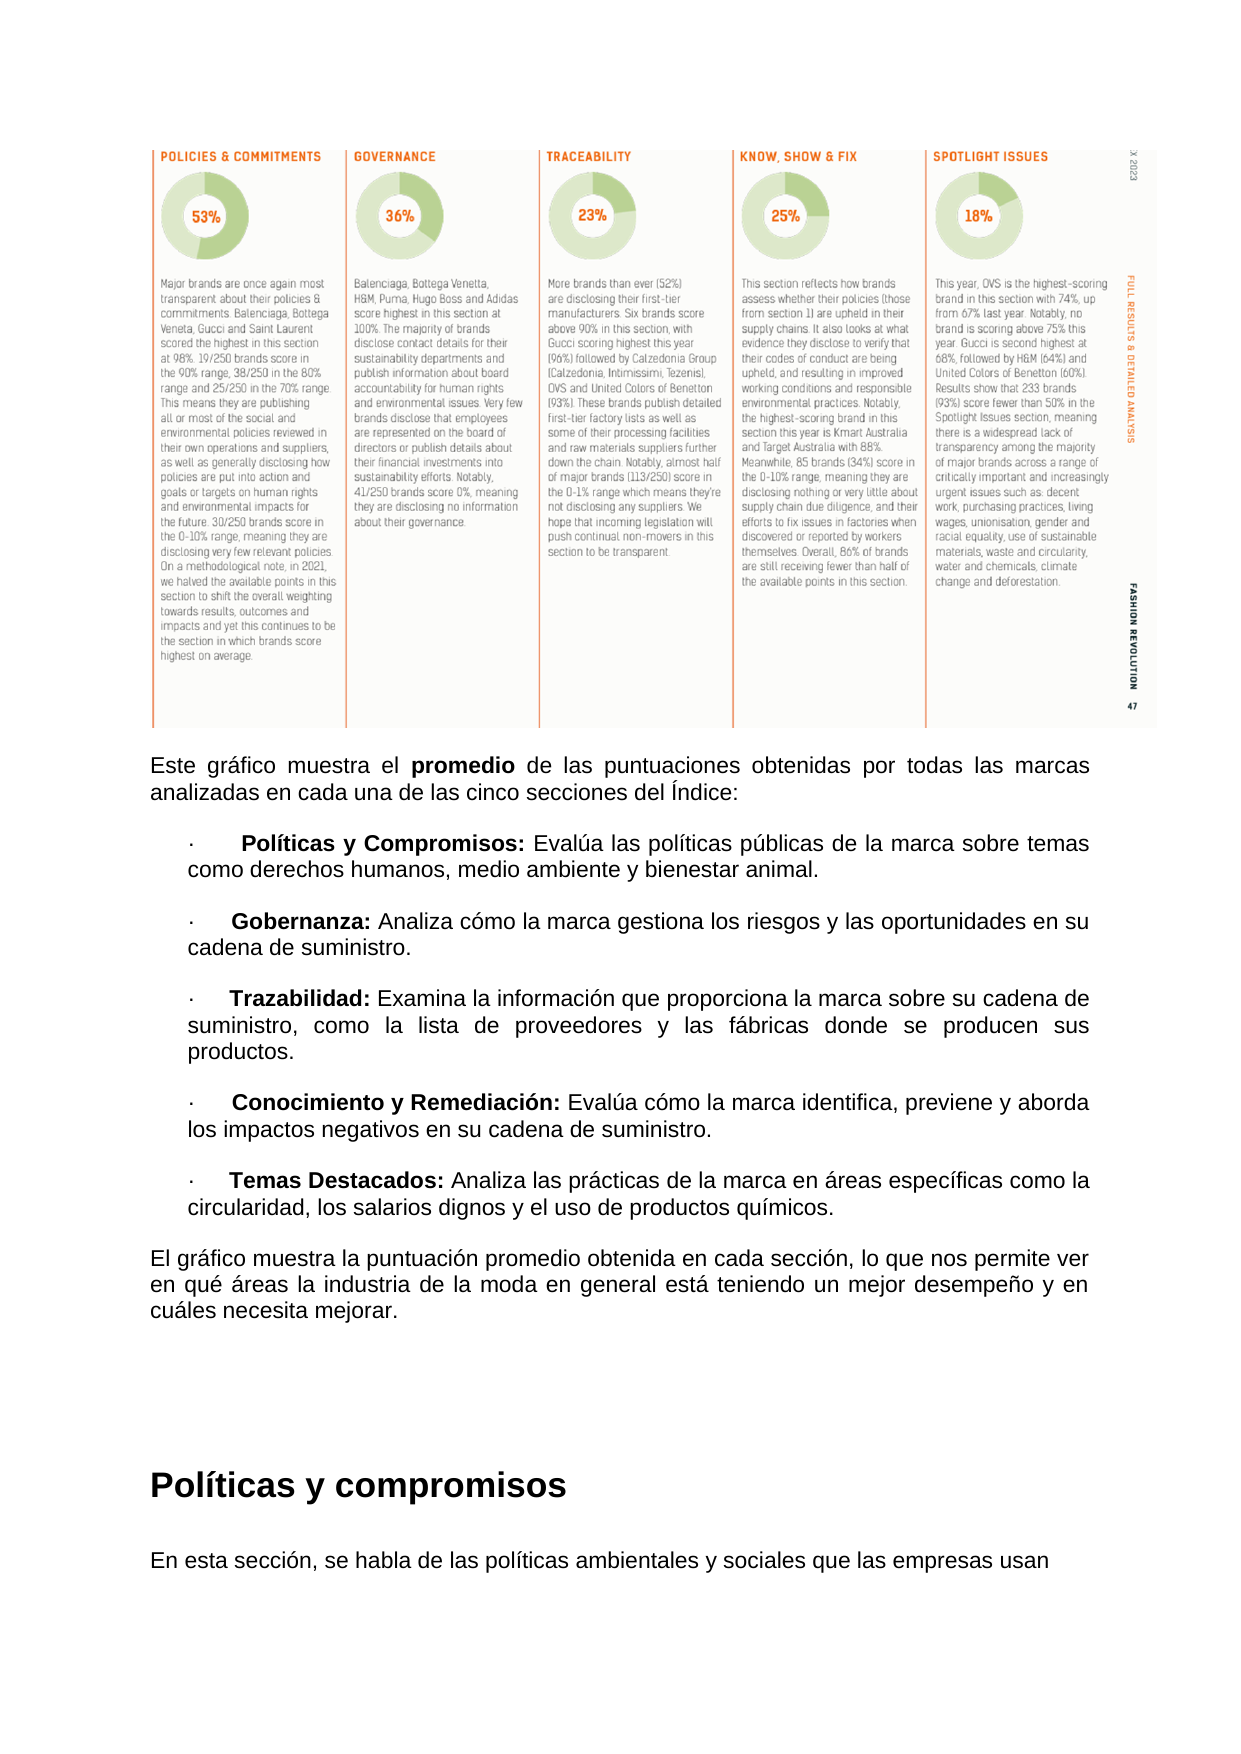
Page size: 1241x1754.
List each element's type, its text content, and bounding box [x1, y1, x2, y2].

text Este gráfico muestra el promedio de las puntuaciones obtenidas por todas las marcas analizadas en cada una de las cinco secciones del Índice: [150, 752, 1090, 805]
text · Temas Destacados: Analiza las prácticas de la marca en áreas específicas como la circularidad, los salarios dignos y el uso de productos químicos. [187, 1167, 1090, 1220]
text El gráfico muestra la puntuación promedio obtenida en cada sección, lo que nos permite ver en qué áreas la industria de la moda en general está teniendo un mejor desempeño y en cuáles necesita mejorar. [150, 1245, 1090, 1324]
text · Gobernanza: Analiza cómo la marca gestiona los riesgos y las oportunidades en su cadena de suministro. [187, 908, 1090, 960]
picture [150, 150, 1157, 728]
text En esta sección, se habla de las políticas ambientales y sociales que las empresas usan [150, 1547, 1090, 1574]
text · Políticas y Compromisos: Evalúa las políticas públicas de la marca sobre temas como derechos humanos, medio ambiente y bienestar animal. [187, 830, 1090, 883]
text · Conocimiento y Remediación: Evalúa cómo la marca identifica, previene y aborda los impactos negativos en su cadena de suministro. [187, 1089, 1090, 1142]
text · Trazabilidad: Examina la información que proporciona la marca sobre su cadena de suministro, como la lista de proveedores y las fábricas donde se producen sus productos. [187, 985, 1090, 1064]
subtitle Políticas y compromisos [150, 1464, 1090, 1505]
